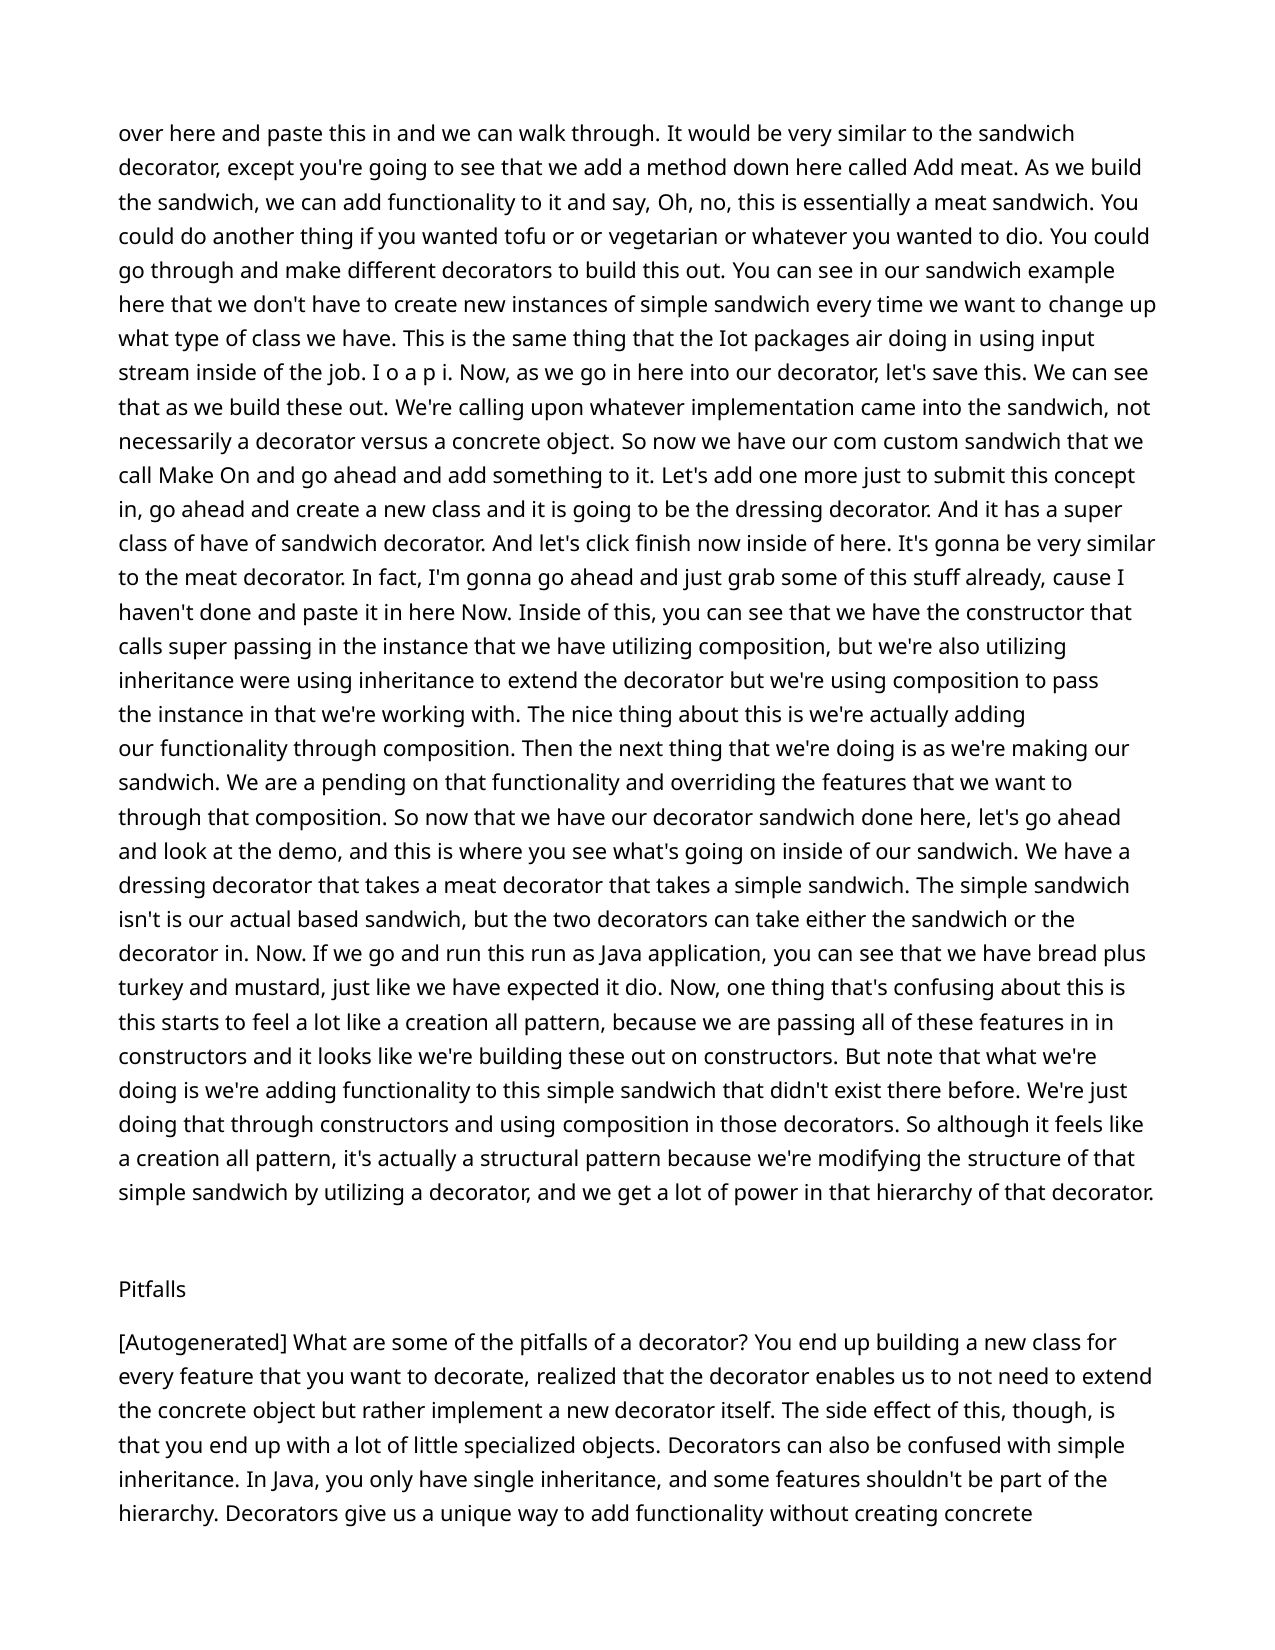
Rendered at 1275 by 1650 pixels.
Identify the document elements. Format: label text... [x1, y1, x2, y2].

text [Autogenerated] What are some of the pitfalls of a decorator? You end up building a new class for every feature that you want to decorate, realized that the decorator enables us to not need to extend the concrete object but rather implement a new decorator itself. The side effect of this, though, is that you end up with a lot of little specialized objects. Decorators can also be confused with simple inheritance. In Java, you only have single inheritance, and some features shouldn't be part of the hierarchy. Decorators give us a unique way to add functionality without creating concrete [118, 1327, 1157, 1528]
text over here and paste this in and we can walk through. It would be very similar to the sandwich decorator, except you're going to see that we add a method down here called Add meat. As we build the sandwich, we can add functionality to it and say, Oh, no, this is essentially a meat sandwich. You could do another thing if you wanted tofu or or vegetarian or whatever you wanted to dio. You could go through and make different decorators to build this out. You can see in our sandwich example here that we don't have to create new instances of simple sandwich every time we want to change up what type of class we have. This is the same thing that the Iot packages air doing in using input stream inside of the job. I o a p i. Now, as we go in here into our decorator, let's save this. We can see that as we build these out. We're calling upon whatever implementation came into the sandwich, not necessarily a decorator versus a concrete object. So now we have our com custom sandwich that we call Make On and go ahead and add something to it. Let's add one more just to submit this concept in, go ahead and create a new class and it is going to be the dressing decorator. And it has a super class of have of sandwich decorator. And let's click finish now inside of here. It's gonna be very similar to the meat decorator. In fact, I'm gonna go ahead and just grab some of this stuff already, cause I haven't done and paste it in here Now. Inside of this, you can see that we have the constructor that calls super passing in the instance that we have utilizing composition, but we're also utilizing inheritance were using inheritance to extend the decorator but we're using composition to pass the instance in that we're working with. The nice thing about this is we're actually adding our functionality through composition. Then the next thing that we're doing is as we're making our sandwich. We are a pending on that functionality and overriding the features that we want to through that composition. So now that we have our decorator sandwich done here, let's go ahead and look at the demo, and this is where you see what's going on inside of our sandwich. We have a dressing decorator that takes a meat decorator that takes a simple sandwich. The simple sandwich isn't is our actual based sandwich, but the two decorators can take either the sandwich or the decorator in. Now. If we go and run this run as Java application, you can see that we have bread plus turkey and mustard, just like we have expected it dio. Now, one thing that's confusing about this is this starts to feel a lot like a creation all pattern, because we are passing all of these features in in constructors and it looks like we're building these out on constructors. But note that what we're doing is we're adding functionality to this simple sandwich that didn't exist there before. We're just doing that through constructors and using composition in those decorators. So although it feels like a creation all pattern, it's actually a structural pattern because we're modifying the structure of that simple sandwich by utilizing a decorator, and we get a lot of power in that hierarchy of that decorator. [118, 118, 1157, 1207]
subtitle Pitfalls [118, 1274, 1157, 1304]
